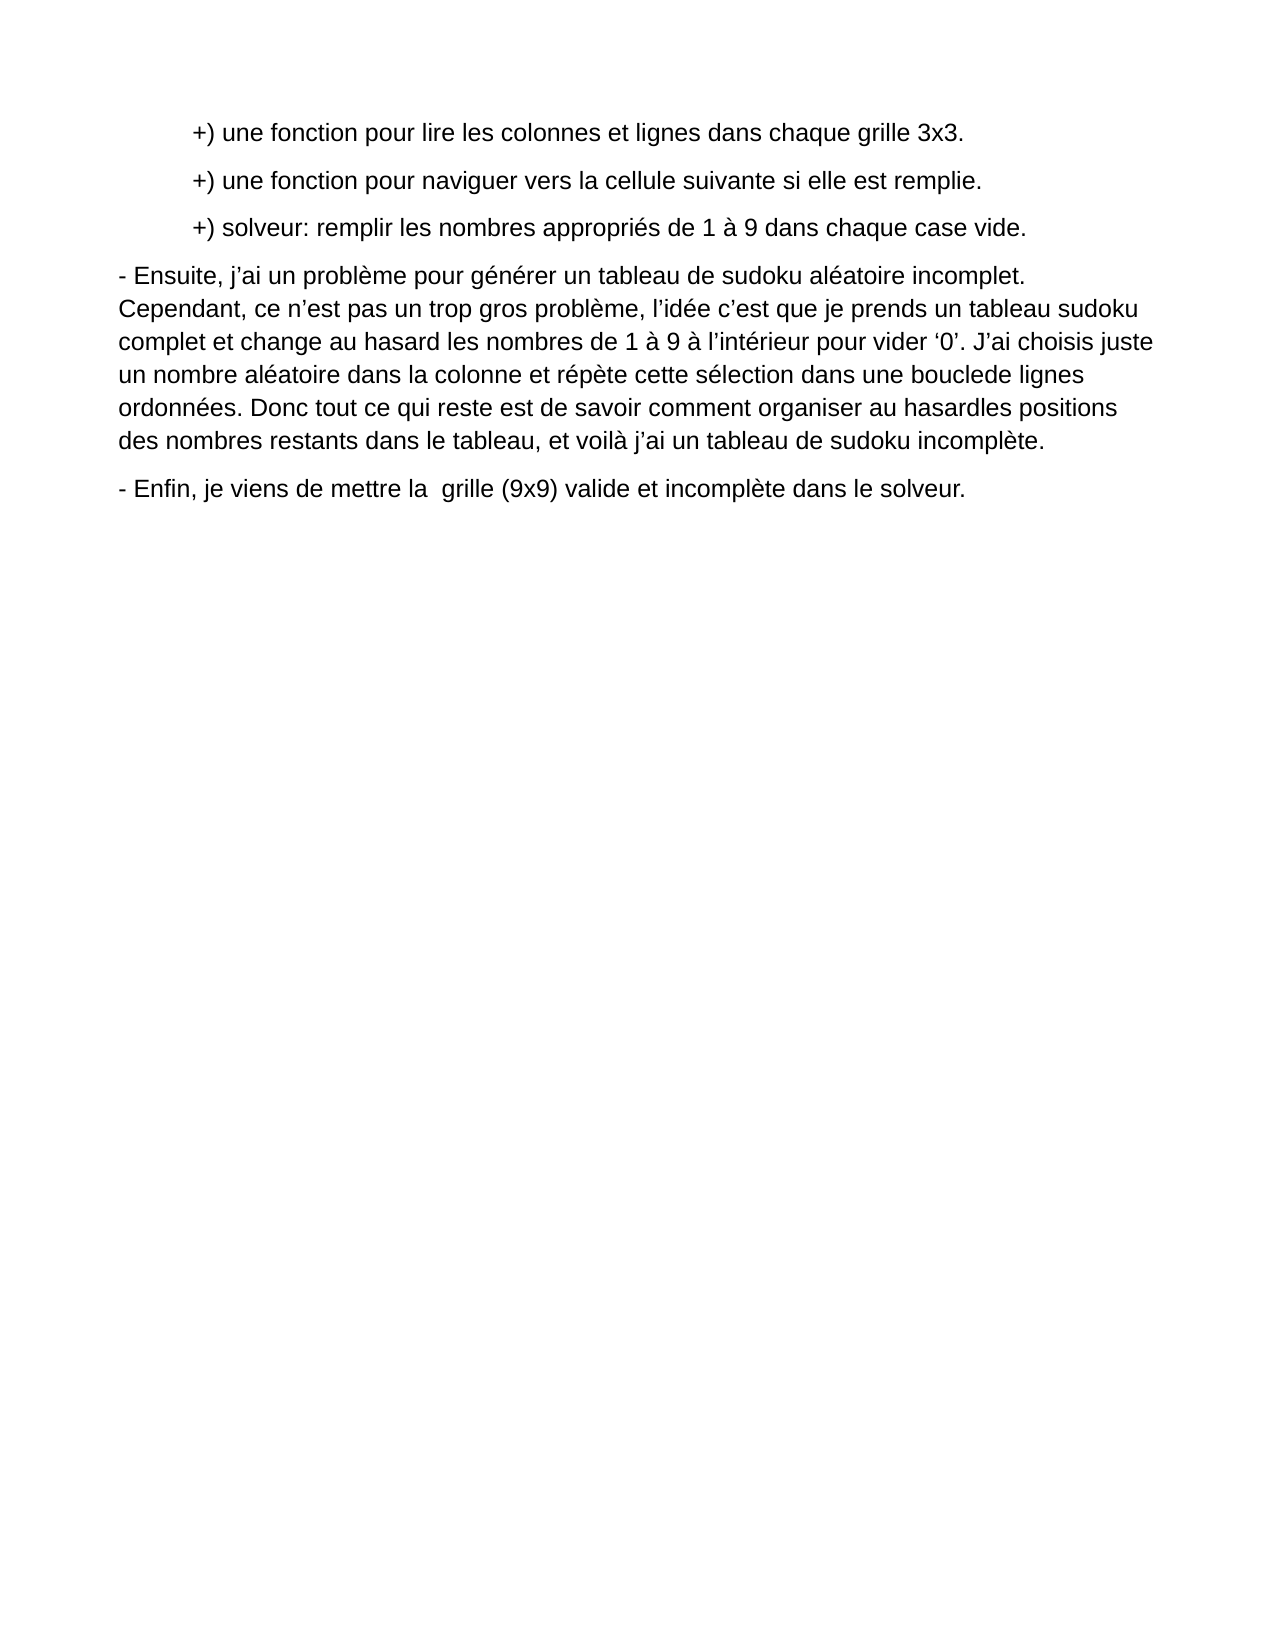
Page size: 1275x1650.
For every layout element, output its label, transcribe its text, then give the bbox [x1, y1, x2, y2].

text +) solveur: remplir les nombres appropriés de 1 à 9 dans chaque case vide. [118, 213, 1157, 242]
text +) une fonction pour naviguer vers la cellule suivante si elle est remplie. [118, 166, 1157, 194]
text +) une fonction pour lire les colonnes et lignes dans chaque grille 3x3. [118, 118, 1157, 147]
text - Enfin, je viens de mettre la grille (9x9) valide et incomplète dans le solveur. [118, 474, 1157, 502]
text - Ensuite, j’ai un problème pour générer un tableau de sudoku aléatoire incomplet. Cependant, ce n’est pas un trop gros problème, l’idée c’est que je prends un tableau sudoku complet et change au hasard les nombres de 1 à 9 à l’intérieur pour vider ‘0’. J’ai choisis juste un nombre aléatoire dans la colonne et répète cette sélection dans une bouclede lignes ordonnées. Donc tout ce qui reste est de savoir comment organiser au hasardles positions des nombres restants dans le tableau, et voilà j’ai un tableau de sudoku incomplète. [118, 261, 1157, 455]
